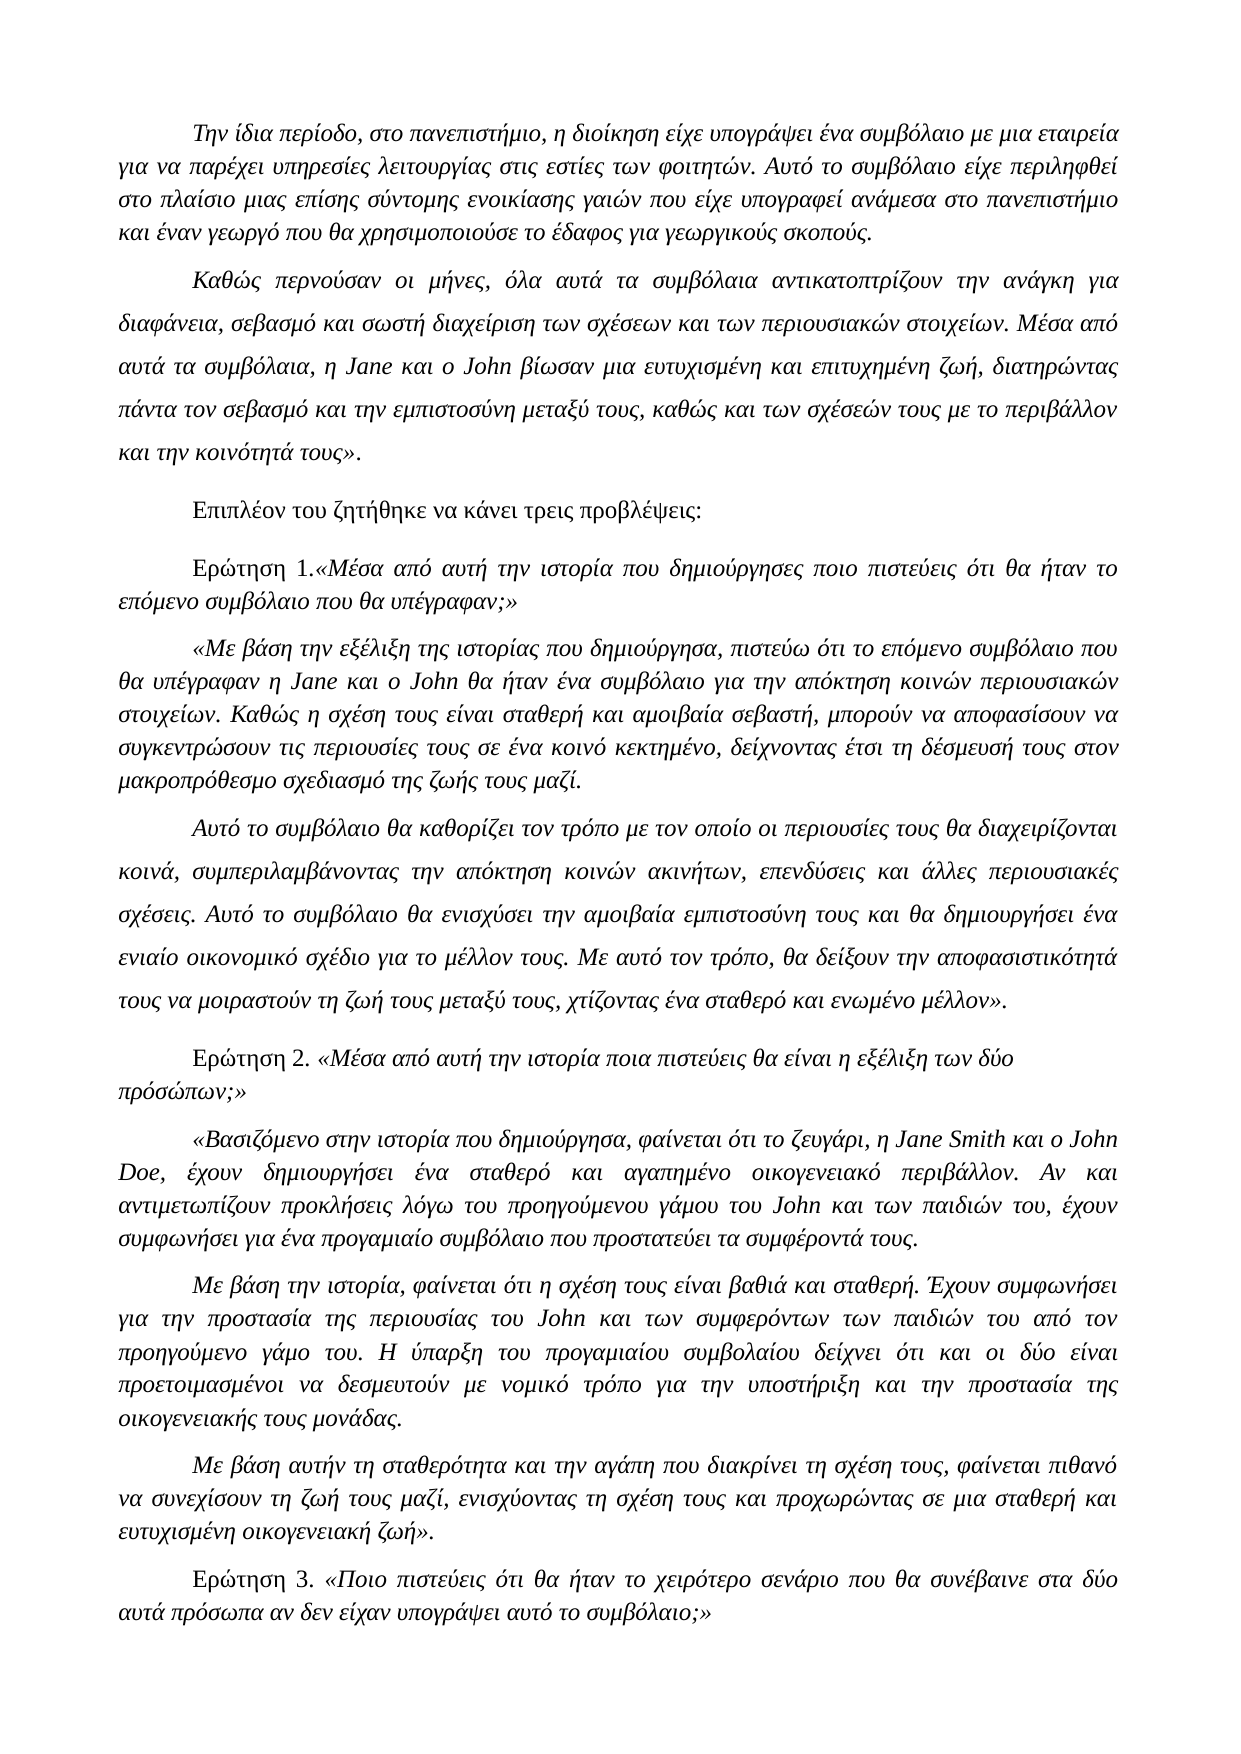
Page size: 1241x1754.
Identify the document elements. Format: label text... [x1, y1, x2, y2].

text «Με βάση την εξέλιξη της ιστορίας που δημιούργησα, πιστεύω ότι το επόμενο συμβόλαιο που θα υπέγραφαν η Jane και ο John θα ήταν ένα συμβόλαιο για την απόκτηση κοινών περιουσιακών στοιχείων. Καθώς η σχέση τους είναι σταθερή και αμοιβαία σεβαστή, μπορούν να αποφασίσουν να συγκεντρώσουν τις περιουσίες τους σε ένα κοινό κεκτημένο, δείχνοντας έτσι τη δέσμευσή τους στον μακροπρόθεσμο σχεδιασμό της ζωής τους μαζί. [118, 633, 1122, 794]
text Με βάση την ιστορία, φαίνεται ότι η σχέση τους είναι βαθιά και σταθερή. Έχουν συμφωνήσει για την προστασία της περιουσίας του John και των συμφερόντων των παιδιών του από τον προηγούμενο γάμο του. Η ύπαρξη του προγαμιαίου συμβολαίου δείχνει ότι και οι δύο είναι προετοιμασμένοι να δεσμευτούν με νομικό τρόπο για την υποστήριξη και την προστασία της οικογενειακής τους μονάδας. [118, 1271, 1122, 1431]
text Ερώτηση 2. «Μέσα από αυτή την ιστορία ποια πιστεύεις θα είναι η εξέλιξη των δύο πρόσώπων;» [118, 1043, 1122, 1105]
text Αυτό το συμβόλαιο θα καθορίζει τον τρόπο με τον οποίο οι περιουσίες τους θα διαχειρίζονται κοινά, συμπεριλαμβάνοντας την απόκτηση κοινών ακινήτων, επενδύσεις και άλλες περιουσιακές σχέσεις. Αυτό το συμβόλαιο θα ενισχύσει την αμοιβαία εμπιστοσύνη τους και θα δημιουργήσει ένα ενιαίο οικονομικό σχέδιο για το μέλλον τους. Με αυτό τον τρόπο, θα δείξουν την αποφασιστικότητά τους να μοιραστούν τη ζωή τους μεταξύ τους, χτίζοντας ένα σταθερό και ενωμένο μέλλον». [118, 813, 1122, 1014]
text «Βασιζόμενο στην ιστορία που δημιούργησα, φαίνεται ότι το ζευγάρι, η Jane Smith και ο John Doe, έχουν δημιουργήσει ένα σταθερό και αγαπημένο οικογενειακό περιβάλλον. Αν και αντιμετωπίζουν προκλήσεις λόγω του προηγούμενου γάμου του John και των παιδιών του, έχουν συμφωνήσει για ένα προγαμιαίο συμβόλαιο που προστατεύει τα συμφέροντά τους. [118, 1124, 1122, 1252]
text Με βάση αυτήν τη σταθερότητα και την αγάπη που διακρίνει τη σχέση τους, φαίνεται πιθανό να συνεχίσουν τη ζωή τους μαζί, ενισχύοντας τη σχέση τους και προχωρώντας σε μια σταθερή και ευτυχισμένη οικογενειακή ζωή». [118, 1450, 1122, 1545]
text Την ίδια περίοδο, στο πανεπιστήμιο, η διοίκηση είχε υπογράψει ένα συμβόλαιο με μια εταιρεία για να παρέχει υπηρεσίες λειτουργίας στις εστίες των φοιτητών. Αυτό το συμβόλαιο είχε περιληφθεί στο πλαίσιο μιας επίσης σύντομης ενοικίασης γαιών που είχε υπογραφεί ανάμεσα στο πανεπιστήμιο και έναν γεωργό που θα χρησιμοποιούσε το έδαφος για γεωργικούς σκοπούς. [118, 118, 1122, 246]
text Καθώς περνούσαν οι μήνες, όλα αυτά τα συμβόλαια αντικατοπτρίζουν την ανάγκη για διαφάνεια, σεβασμό και σωστή διαχείριση των σχέσεων και των περιουσιακών στοιχείων. Μέσα από αυτά τα συμβόλαια, η Jane και ο John βίωσαν μια ευτυχισμένη και επιτυχημένη ζωή, διατηρώντας πάντα τον σεβασμό και την εμπιστοσύνη μεταξύ τους, καθώς και των σχέσεών τους με το περιβάλλον και την κοινότητά τους». [118, 265, 1122, 466]
text Επιπλέον του ζητήθηκε να κάνει τρεις προβλέψεις: [118, 495, 1122, 524]
text Ερώτηση 3. «Ποιο πιστεύεις ότι θα ήταν το χειρότερο σενάριο που θα συνέβαινε στα δύο αυτά πρόσωπα αν δεν είχαν υπογράψει αυτό το συμβόλαιο;» [118, 1564, 1122, 1626]
text Ερώτηση 1.«Μέσα από αυτή την ιστορία που δημιούργησες ποιο πιστεύεις ότι θα ήταν το επόμενο συμβόλαιο που θα υπέγραφαν;» [118, 553, 1122, 614]
